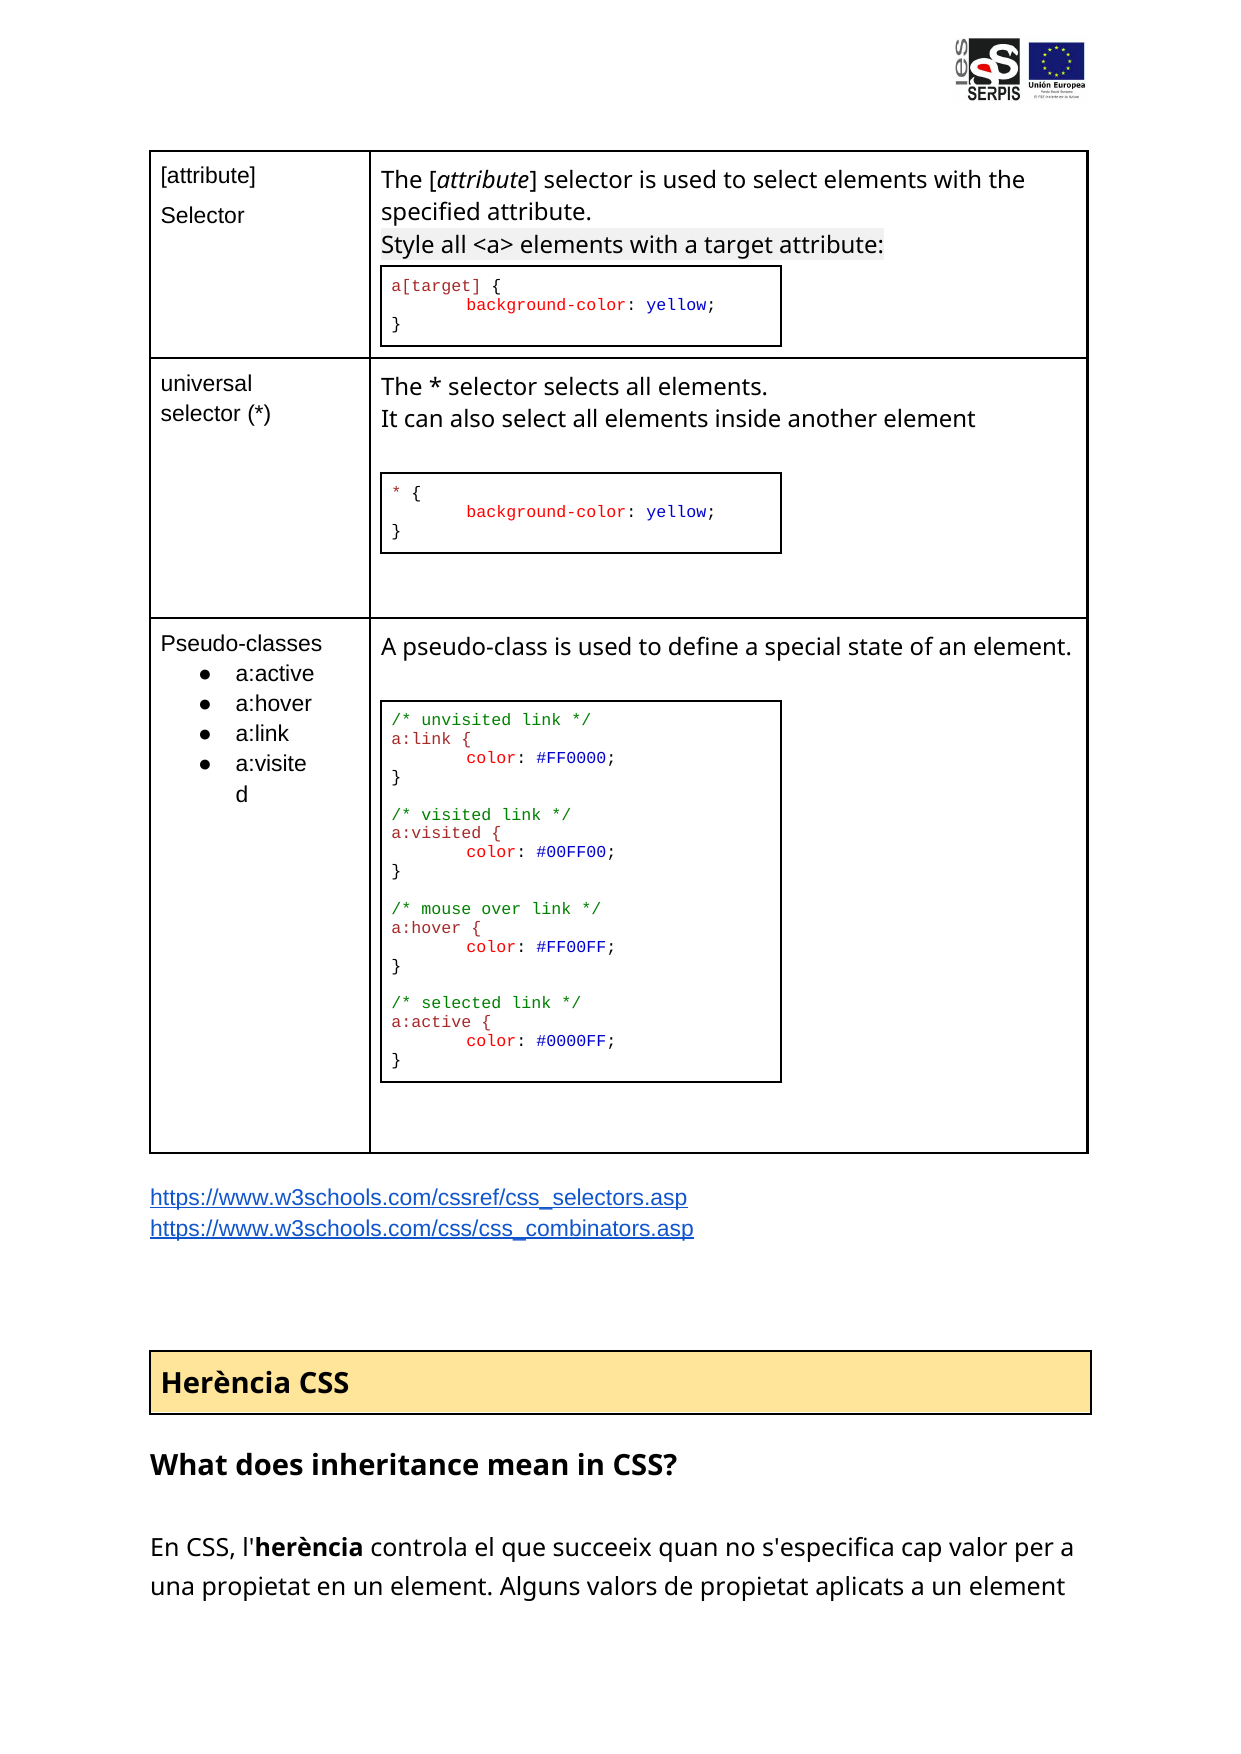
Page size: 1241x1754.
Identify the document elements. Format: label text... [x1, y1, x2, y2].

table_cell The * selector selects all elements. It can also select all elements inside another element [371, 359, 1086, 617]
text https://www.w3schools.com/cssref/css_selectors.asp [150, 1184, 1090, 1211]
table_cell The [attribute] selector is used to select elements with the specified attribute. Style all <a> elements with a target attribute: [371, 152, 1086, 357]
table_header /* unvisited link */ a:link { color: #FF0000; } /* visited link */ a:visited { color: #00FF00; } /* mouse over link */ a:hover { color: #FF00FF; } /* selected link */ a:active { color: #0000FF; } [382, 702, 780, 1081]
text En CSS, l'herència controla el que succeeix quan no s'especifica cap valor per a una propietat en un element. Alguns valors de propietat aplicats a un element [150, 1529, 1090, 1603]
table_cell [attribute] Selector [151, 152, 369, 357]
text https://www.w3schools.com/css/css_combinators.asp [150, 1214, 1090, 1241]
text What does inheritance mean in CSS? [150, 1445, 1090, 1484]
table_cell universal selector (*) [151, 359, 369, 617]
picture [950, 34, 1090, 103]
table_cell A pseudo-class is used to define a special state of an element. [371, 619, 1086, 1152]
table_cell Pseudo-classes a:active a:hover a:link a:visited [151, 619, 369, 1152]
table_header a[target] { background-color: yellow; } [382, 267, 780, 344]
table_header Herència CSS [151, 1352, 1090, 1412]
table_header * { background-color: yellow; } [382, 474, 780, 552]
